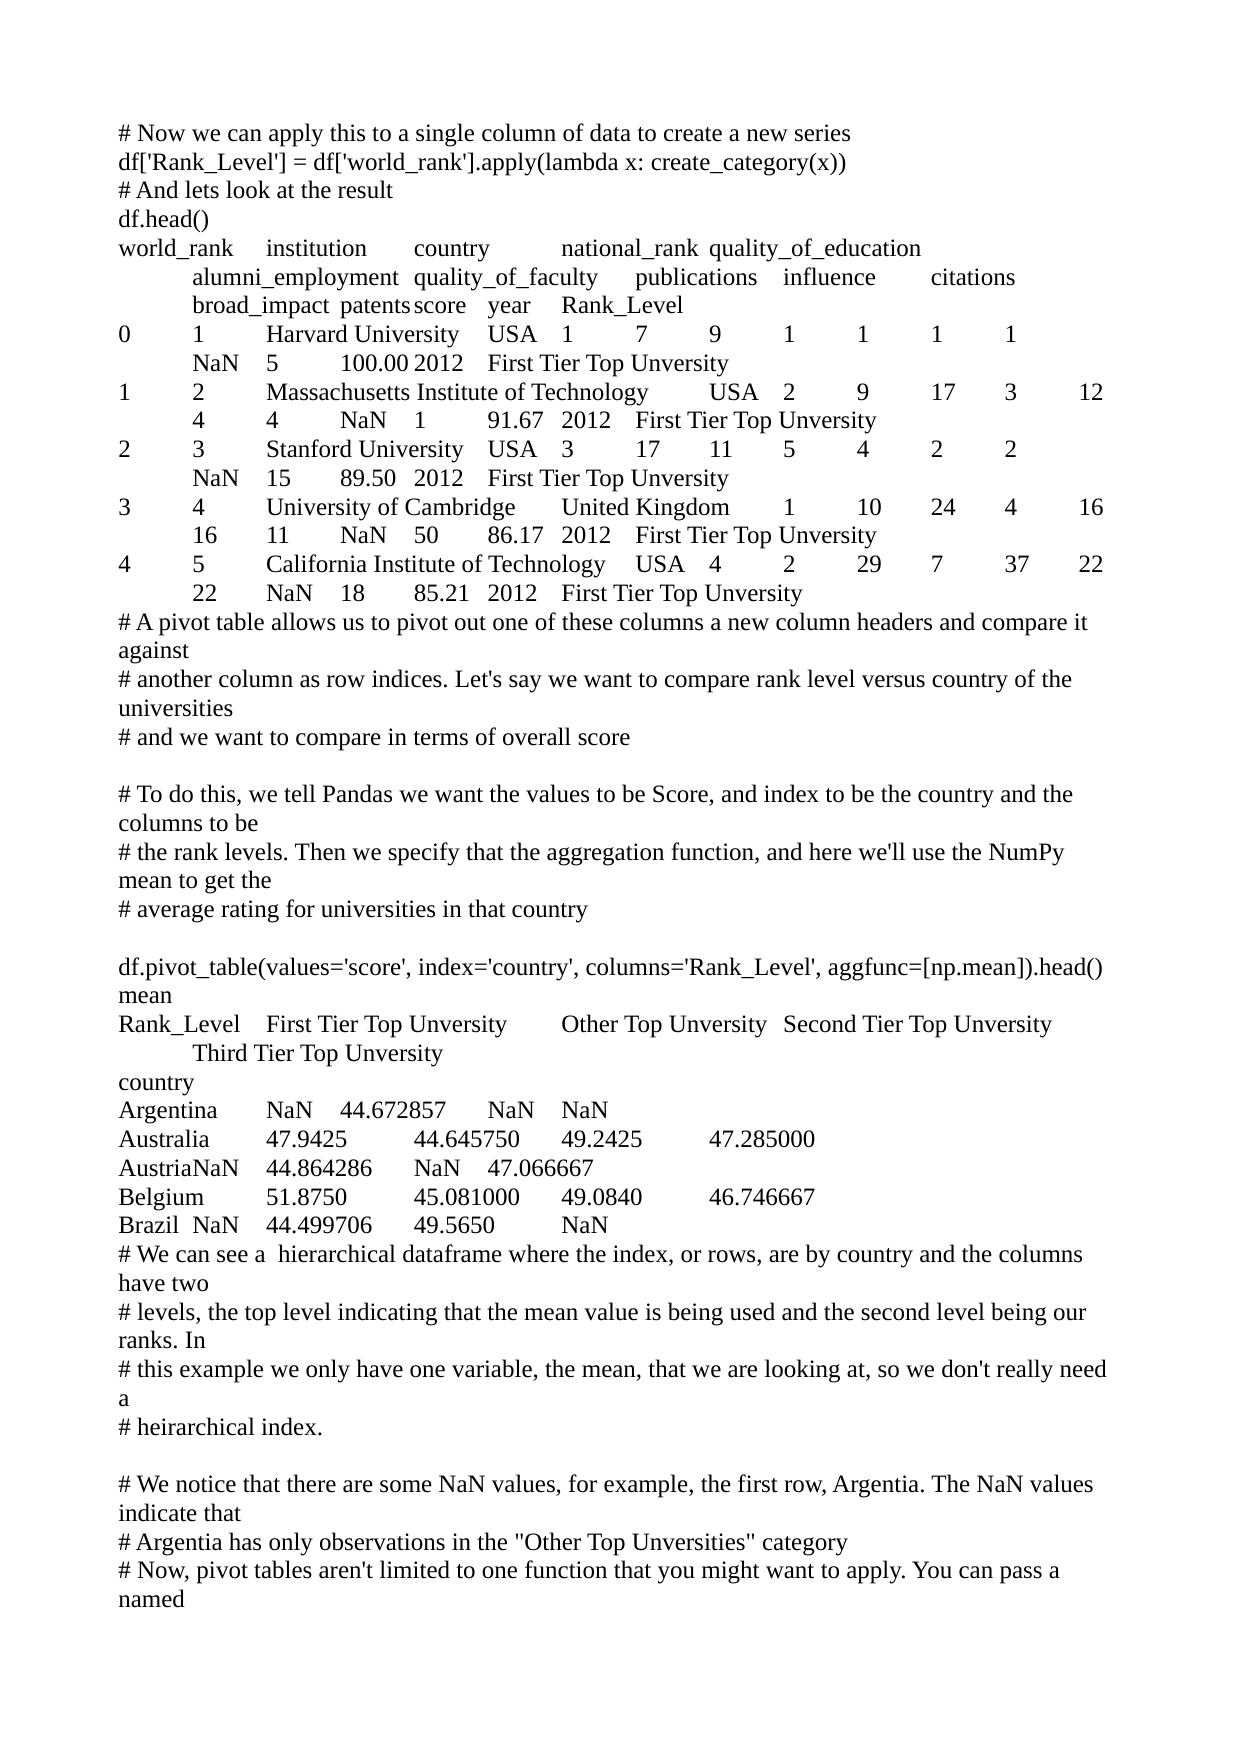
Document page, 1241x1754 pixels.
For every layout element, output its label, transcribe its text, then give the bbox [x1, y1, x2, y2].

text ​ [118, 923, 1122, 952]
text Rank_Level First Tier Top Unversity Other Top Unversity Second Tier Top Unversity Third Tier Top Unversity [118, 1009, 1122, 1067]
text # To do this, we tell Pandas we want the values to be Score, and index to be the country and the columns to be [118, 779, 1122, 837]
text 4 5 California Institute of Technology USA 4 2 29 7 37 22 22 NaN 18 85.21 2012 First Tier Top Unversity [118, 549, 1122, 607]
text # another column as row indices. Let's say we want to compare rank level versus country of the universities [118, 664, 1122, 722]
text Austria NaN 44.864286 NaN 47.066667 [118, 1153, 1122, 1182]
text country [118, 1067, 1122, 1096]
text 0 1 Harvard University USA 1 7 9 1 1 1 1 NaN 5 100.00 2012 First Tier Top Unversity [118, 319, 1122, 377]
text mean [118, 981, 1122, 1009]
text ​ [118, 751, 1122, 779]
text Brazil NaN 44.499706 49.5650 NaN [118, 1211, 1122, 1239]
text df.head() [118, 204, 1122, 233]
text # average rating for universities in that country [118, 894, 1122, 923]
text # We can see a hierarchical dataframe where the index, or rows, are by country and the columns have two [118, 1239, 1122, 1297]
text # Now we can apply this to a single column of data to create a new series [118, 118, 1122, 147]
text Australia 47.9425 44.645750 49.2425 47.285000 [118, 1124, 1122, 1153]
text # And lets look at the result [118, 176, 1122, 204]
text # the rank levels. Then we specify that the aggregation function, and here we'll use the NumPy mean to get the [118, 837, 1122, 894]
text # Now, pivot tables aren't limited to one function that you might want to apply. You can pass a named [118, 1556, 1122, 1613]
text # We notice that there are some NaN values, for example, the first row, Argentia. The NaN values indicate that [118, 1469, 1122, 1527]
text 1 2 Massachusetts Institute of Technology USA 2 9 17 3 12 4 4 NaN 1 91.67 2012 First Tier Top Unversity [118, 377, 1122, 434]
text world_rank institution country national_rank quality_of_education alumni_employment quality_of_faculty publications influence citations broad_impact patents score year Rank_Level [118, 233, 1122, 319]
text 2 3 Stanford University USA 3 17 11 5 4 2 2 NaN 15 89.50 2012 First Tier Top Unversity [118, 434, 1122, 492]
text df['Rank_Level'] = df['world_rank'].apply(lambda x: create_category(x)) [118, 147, 1122, 176]
text # levels, the top level indicating that the mean value is being used and the second level being our ranks. In [118, 1297, 1122, 1354]
text # Argentia has only observations in the "Other Top Unversities" category [118, 1527, 1122, 1556]
text Argentina NaN 44.672857 NaN NaN [118, 1096, 1122, 1124]
text # A pivot table allows us to pivot out one of these columns a new column headers and compare it against [118, 607, 1122, 664]
text # heirarchical index. [118, 1412, 1122, 1441]
text Belgium 51.8750 45.081000 49.0840 46.746667 [118, 1182, 1122, 1211]
text ​ [118, 1441, 1122, 1469]
text # this example we only have one variable, the mean, that we are looking at, so we don't really need a [118, 1354, 1122, 1412]
text df.pivot_table(values='score', index='country', columns='Rank_Level', aggfunc=[np.mean]).head() [118, 952, 1122, 981]
text 3 4 University of Cambridge United Kingdom 1 10 24 4 16 16 11 NaN 50 86.17 2012 First Tier Top Unversity [118, 492, 1122, 549]
text # and we want to compare in terms of overall score [118, 722, 1122, 751]
